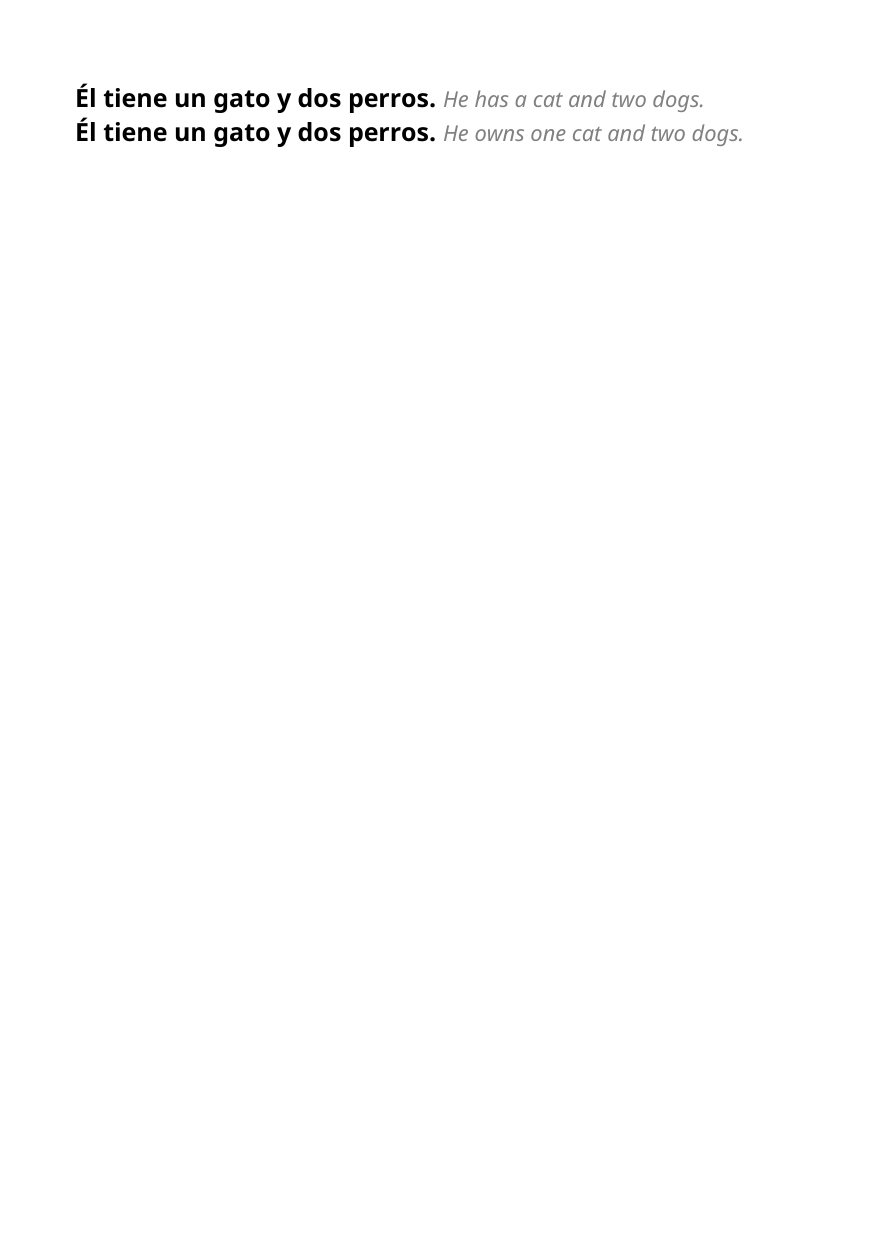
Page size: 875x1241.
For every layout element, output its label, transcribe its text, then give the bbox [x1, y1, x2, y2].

text Él tiene un gato y dos perros. He owns one cat and two dogs. [75, 115, 799, 149]
text Él tiene un gato y dos perros. He has a cat and two dogs. [75, 81, 799, 115]
